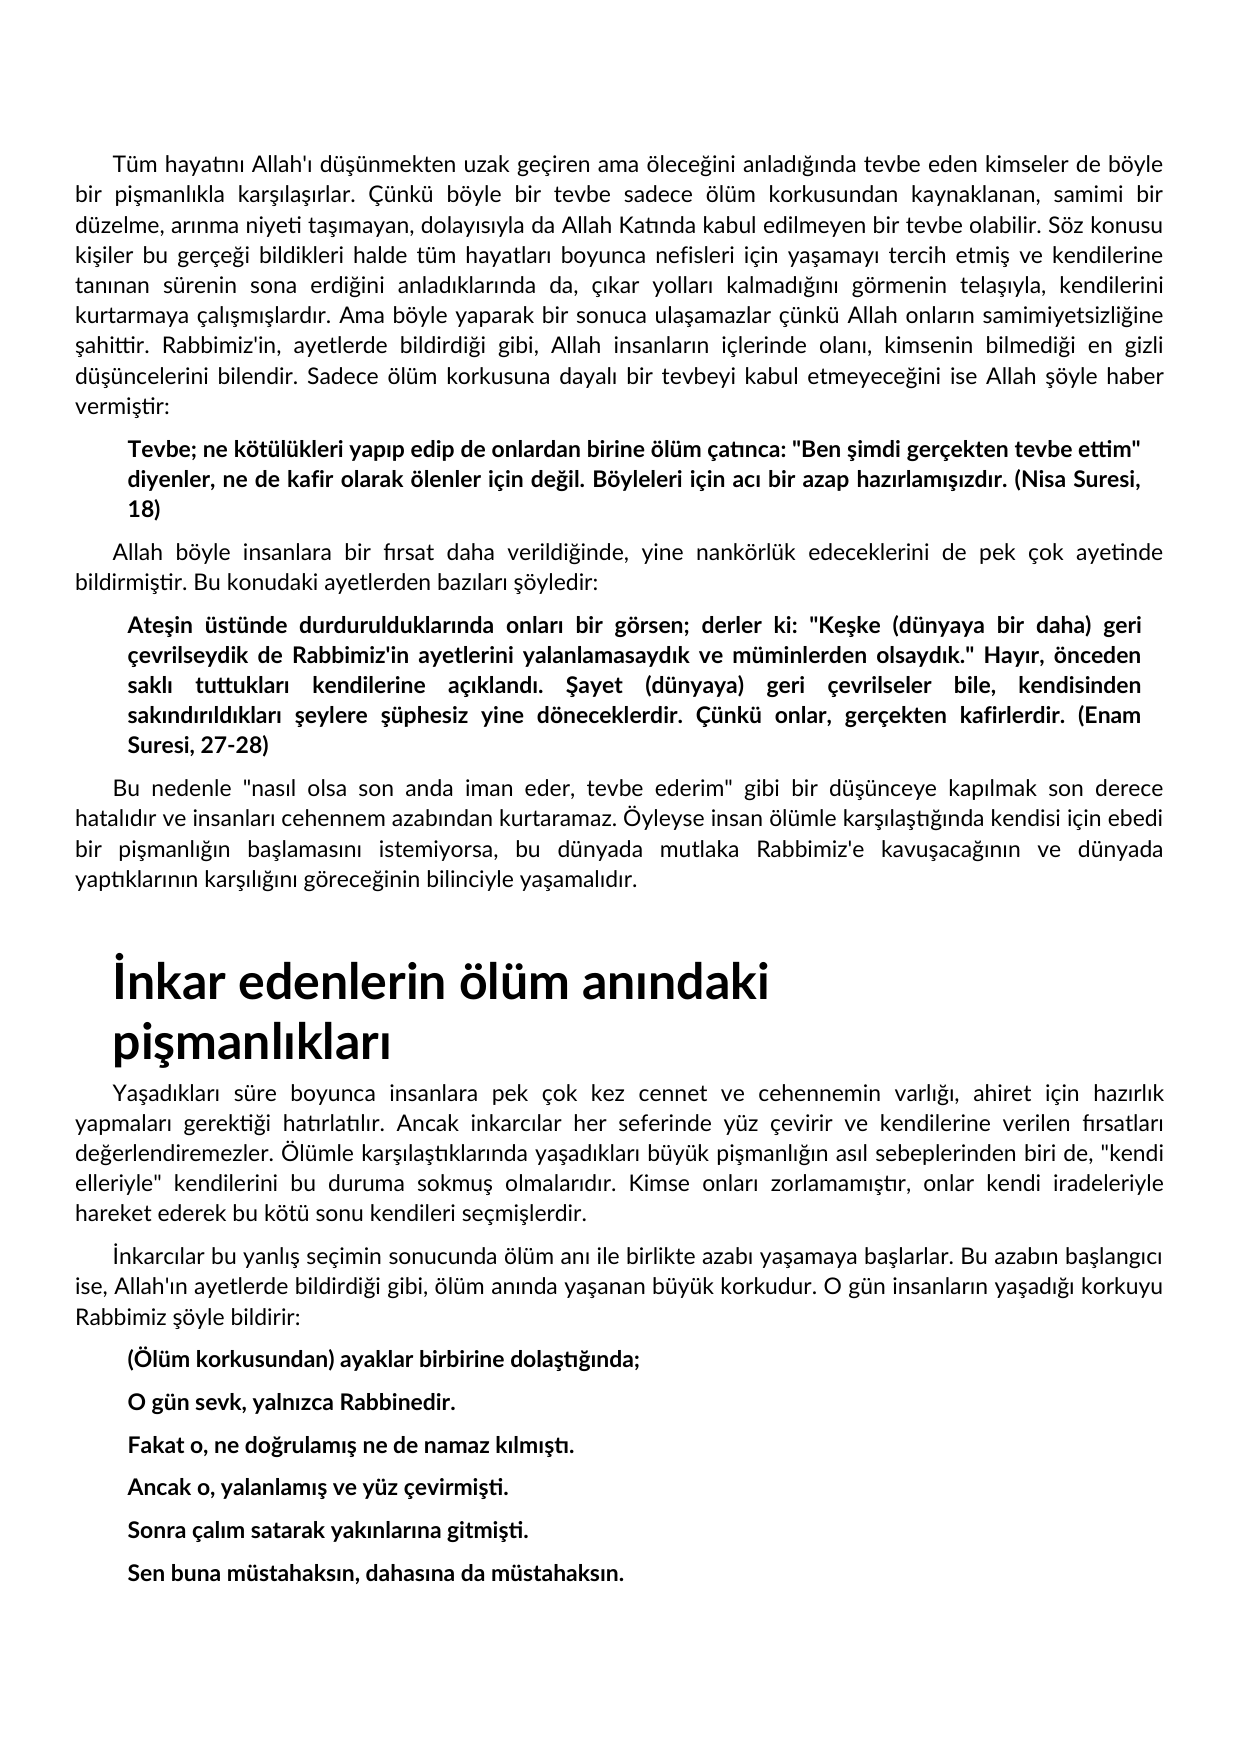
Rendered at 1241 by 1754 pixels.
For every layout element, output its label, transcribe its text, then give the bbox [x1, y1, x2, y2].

text (Ölüm korkusundan) ayaklar birbirine dolaştığında; [127, 1345, 1143, 1372]
text Sonra çalım satarak yakınlarına gitmişti. [127, 1516, 1143, 1543]
text Sen buna müstahaksın, dahasına da müstahaksın. [127, 1558, 1143, 1586]
text Bu nedenle "nasıl olsa son anda iman eder, tevbe ederim" gibi bir düşünceye kapılmak son derece hatalıdır ve insanları cehennem azabından kurtaramaz. Öyleyse insan ölümle karşılaştığında kendisi için ebedi bir pişmanlığın başlamasını istemiyorsa, bu dünyada mutlaka Rabbimiz'e kavuşacağının ve dünyada yaptıklarının karşılığını göreceğinin bilinciyle yaşamalıdır. [75, 774, 1165, 892]
text O gün sevk, yalnızca Rabbinedir. [127, 1388, 1143, 1415]
text Fakat o, ne doğrulamış ne de namaz kılmıştı. [127, 1430, 1143, 1458]
text Tüm hayatını Allah'ı düşünmekten uzak geçiren ama öleceğini anladığında tevbe eden kimseler de böyle bir pişmanlıkla karşılaşırlar. Çünkü böyle bir tevbe sadece ölüm korkusundan kaynaklanan, samimi bir düzelme, arınma niyeti taşımayan, dolayısıyla da Allah Katında kabul edilmeyen bir tevbe olabilir. Söz konusu kişiler bu gerçeği bildikleri halde tüm hayatları boyunca nefisleri için yaşamayı tercih etmiş ve kendilerine tanınan sürenin sona erdiğini anladıklarında da, çıkar yolları kalmadığını görmenin telaşıyla, kendilerini kurtarmaya çalışmışlardır. Ama böyle yaparak bir sonuca ulaşamazlar çünkü Allah onların samimiyetsizliğine şahittir. Rabbimiz'in, ayetlerde bildirdiği gibi, Allah insanların içlerinde olanı, kimsenin bilmediği en gizli düşüncelerini bilendir. Sadece ölüm korkusuna dayalı bir tevbeyi kabul etmeyeceğini ise Allah şöyle haber vermiştir: [75, 150, 1165, 419]
subtitle İnkar edenlerin ölüm anındaki pişmanlıkları [112, 950, 1165, 1070]
text Yaşadıkları süre boyunca insanlara pek çok kez cennet ve cehennemin varlığı, ahiret için hazırlık yapmaları gerektiği hatırlatılır. Ancak inkarcılar her seferinde yüz çevirir ve kendilerine verilen fırsatları değerlendiremezler. Ölümle karşılaştıklarında yaşadıkları büyük pişmanlığın asıl sebeplerinden biri de, "kendi elleriyle" kendilerini bu duruma sokmuş olmalarıdır. Kimse onları zorlamamıştır, onlar kendi iradeleriyle hareket ederek bu kötü sonu kendileri seçmişlerdir. [75, 1078, 1165, 1227]
text İnkarcılar bu yanlış seçimin sonucunda ölüm anı ile birlikte azabı yaşamaya başlarlar. Bu azabın başlangıcı ise, Allah'ın ayetlerde bildirdiği gibi, ölüm anında yaşanan büyük korkudur. O gün insanların yaşadığı korkuyu Rabbimiz şöyle bildirir: [75, 1242, 1165, 1330]
text Tevbe; ne kötülükleri yapıp edip de onlardan birine ölüm çatınca: "Ben şimdi gerçekten tevbe ettim" diyenler, ne de kafir olarak ölenler için değil. Böyleleri için acı bir azap hazırlamışızdır. (Nisa Suresi, 18) [127, 434, 1143, 522]
text Ateşin üstünde durdurulduklarında onları bir görsen; derler ki: "Keşke (dünyaya bir daha) geri çevrilseydik de Rabbimiz'in ayetlerini yalanlamasaydık ve müminlerden olsaydık." Hayır, önceden saklı tuttukları kendilerine açıklandı. Şayet (dünyaya) geri çevrilseler bile, kendisinden sakındırıldıkları şeylere şüphesiz yine döneceklerdir. Çünkü onlar, gerçekten kafirlerdir. (Enam Suresi, 27-28) [127, 610, 1143, 759]
text Ancak o, yalanlamış ve yüz çevirmişti. [127, 1473, 1143, 1501]
text Allah böyle insanlara bir fırsat daha verildiğinde, yine nankörlük edeceklerini de pek çok ayetinde bildirmiştir. Bu konudaki ayetlerden bazıları şöyledir: [75, 537, 1165, 595]
